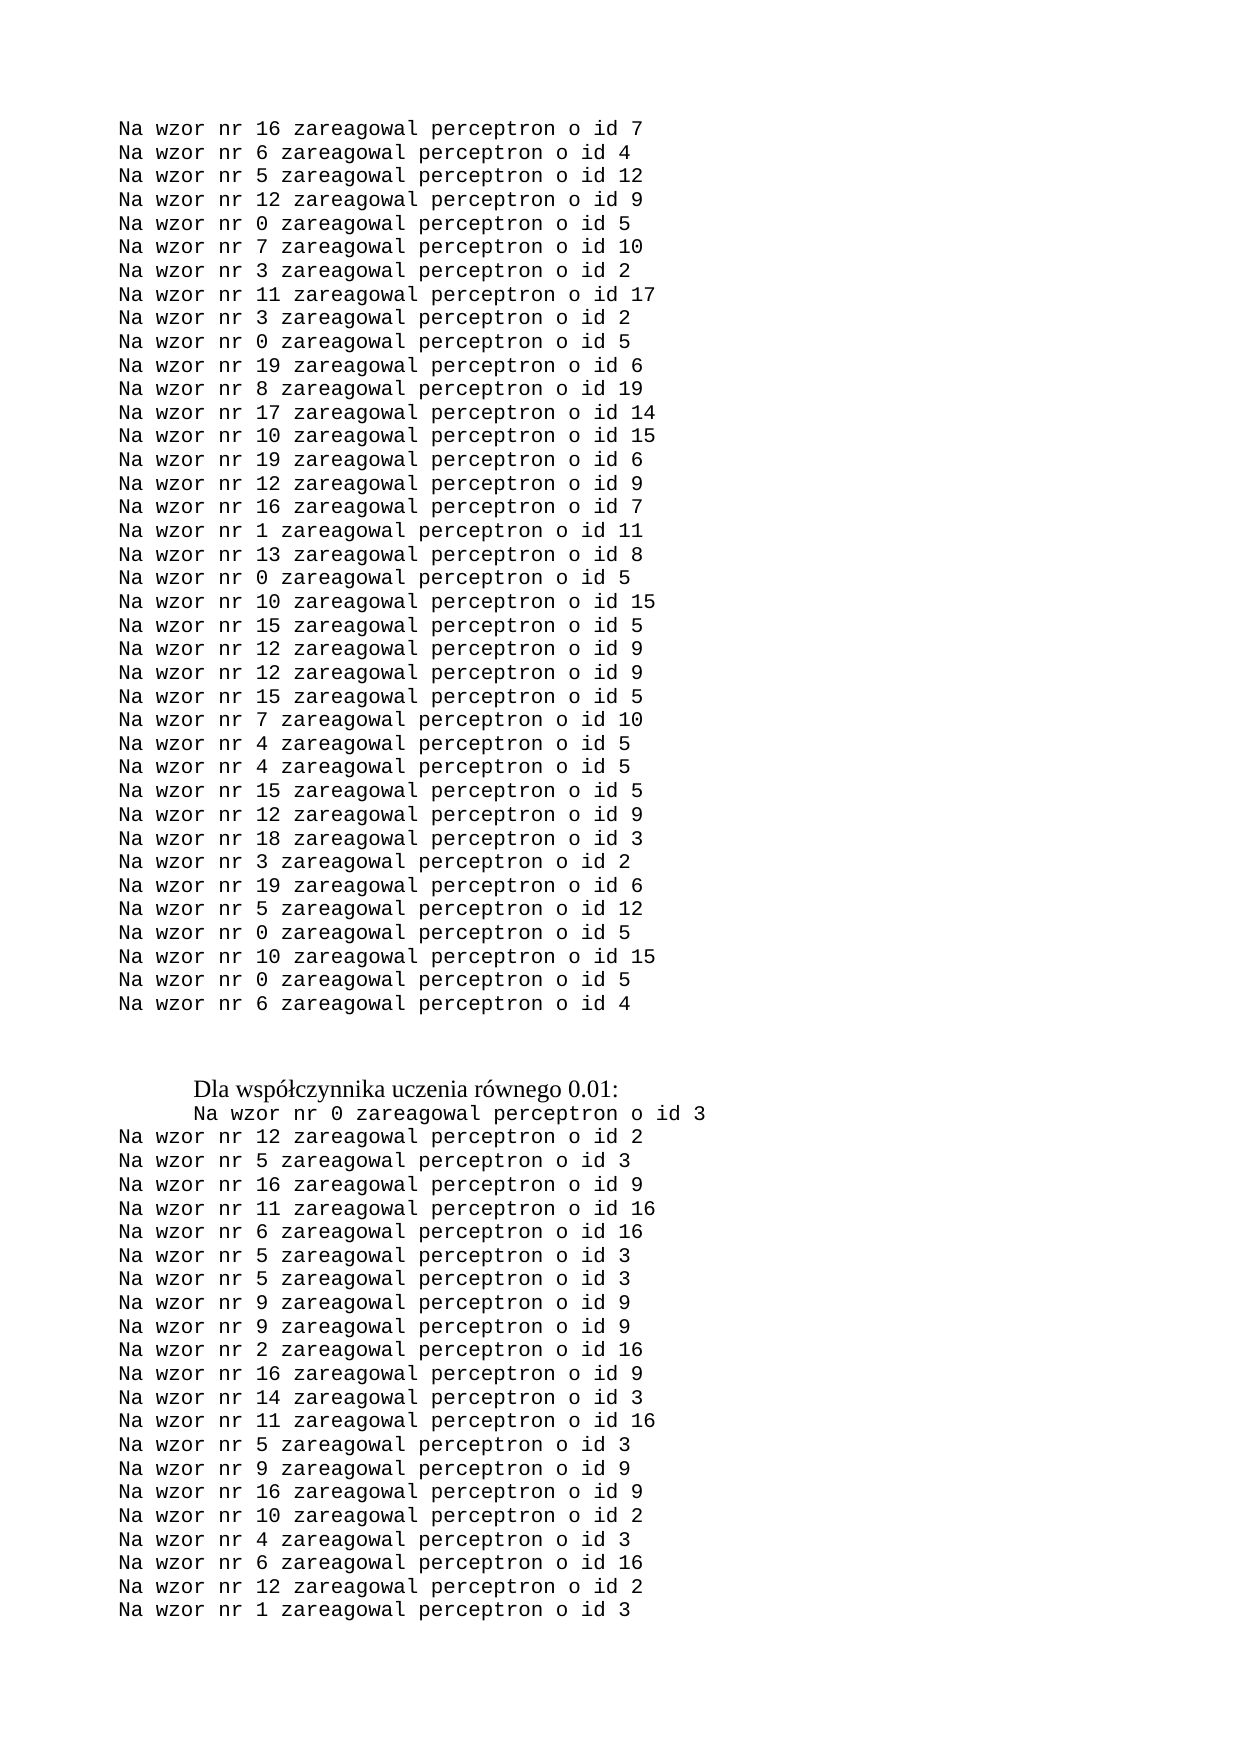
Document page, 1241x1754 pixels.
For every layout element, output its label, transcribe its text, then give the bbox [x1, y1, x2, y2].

text Na wzor nr 10 zareagowal perceptron o id 2 [118, 1505, 1122, 1528]
text Na wzor nr 12 zareagowal perceptron o id 9 [118, 189, 1122, 213]
text Na wzor nr 17 zareagowal perceptron o id 14 [118, 402, 1122, 426]
text Na wzor nr 1 zareagowal perceptron o id 11 [118, 520, 1122, 544]
text Na wzor nr 10 zareagowal perceptron o id 15 [118, 946, 1122, 969]
text Na wzor nr 11 zareagowal perceptron o id 16 [118, 1197, 1122, 1221]
text Na wzor nr 16 zareagowal perceptron o id 9 [118, 1363, 1122, 1387]
text Na wzor nr 19 zareagowal perceptron o id 6 [118, 875, 1122, 898]
text Na wzor nr 7 zareagowal perceptron o id 10 [118, 709, 1122, 733]
text Na wzor nr 5 zareagowal perceptron o id 12 [118, 898, 1122, 922]
text Na wzor nr 14 zareagowal perceptron o id 3 [118, 1387, 1122, 1410]
text Na wzor nr 3 zareagowal perceptron o id 2 [118, 307, 1122, 331]
text Na wzor nr 19 zareagowal perceptron o id 6 [118, 354, 1122, 378]
text Na wzor nr 3 zareagowal perceptron o id 2 [118, 260, 1122, 284]
text Na wzor nr 4 zareagowal perceptron o id 3 [118, 1528, 1122, 1552]
text Na wzor nr 8 zareagowal perceptron o id 19 [118, 378, 1122, 402]
text Na wzor nr 12 zareagowal perceptron o id 2 [118, 1576, 1122, 1599]
text Na wzor nr 3 zareagowal perceptron o id 2 [118, 851, 1122, 875]
text Na wzor nr 19 zareagowal perceptron o id 6 [118, 449, 1122, 473]
text Na wzor nr 0 zareagowal perceptron o id 5 [118, 922, 1122, 946]
text Na wzor nr 12 zareagowal perceptron o id 9 [118, 473, 1122, 496]
text Na wzor nr 11 zareagowal perceptron o id 16 [118, 1410, 1122, 1434]
text Na wzor nr 10 zareagowal perceptron o id 15 [118, 591, 1122, 615]
text Na wzor nr 5 zareagowal perceptron o id 3 [118, 1245, 1122, 1268]
text Na wzor nr 5 zareagowal perceptron o id 12 [118, 165, 1122, 189]
text Na wzor nr 12 zareagowal perceptron o id 9 [118, 638, 1122, 662]
text Na wzor nr 0 zareagowal perceptron o id 5 [118, 969, 1122, 993]
text Na wzor nr 15 zareagowal perceptron o id 5 [118, 615, 1122, 638]
text Na wzor nr 6 zareagowal perceptron o id 4 [118, 993, 1122, 1017]
text Na wzor nr 12 zareagowal perceptron o id 9 [118, 804, 1122, 827]
text Na wzor nr 6 zareagowal perceptron o id 16 [118, 1552, 1122, 1576]
text Na wzor nr 10 zareagowal perceptron o id 15 [118, 426, 1122, 449]
text Na wzor nr 1 zareagowal perceptron o id 3 [118, 1599, 1122, 1623]
text Na wzor nr 9 zareagowal perceptron o id 9 [118, 1458, 1122, 1481]
text Na wzor nr 18 zareagowal perceptron o id 3 [118, 827, 1122, 851]
text Na wzor nr 12 zareagowal perceptron o id 9 [118, 662, 1122, 686]
text Na wzor nr 9 zareagowal perceptron o id 9 [118, 1316, 1122, 1339]
text Na wzor nr 16 zareagowal perceptron o id 7 [118, 496, 1122, 520]
text Na wzor nr 15 zareagowal perceptron o id 5 [118, 686, 1122, 709]
text Na wzor nr 9 zareagowal perceptron o id 9 [118, 1292, 1122, 1316]
text Na wzor nr 0 zareagowal perceptron o id 5 [118, 213, 1122, 236]
text Na wzor nr 5 zareagowal perceptron o id 3 [118, 1150, 1122, 1174]
text Na wzor nr 16 zareagowal perceptron o id 7 [118, 118, 1122, 142]
text Na wzor nr 6 zareagowal perceptron o id 4 [118, 142, 1122, 165]
text Na wzor nr 15 zareagowal perceptron o id 5 [118, 780, 1122, 804]
text Na wzor nr 16 zareagowal perceptron o id 9 [118, 1174, 1122, 1197]
text Na wzor nr 6 zareagowal perceptron o id 16 [118, 1221, 1122, 1245]
text Na wzor nr 12 zareagowal perceptron o id 2 [118, 1127, 1122, 1150]
text Na wzor nr 2 zareagowal perceptron o id 16 [118, 1339, 1122, 1363]
text Na wzor nr 16 zareagowal perceptron o id 9 [118, 1481, 1122, 1505]
text Na wzor nr 5 zareagowal perceptron o id 3 [118, 1268, 1122, 1292]
text Na wzor nr 7 zareagowal perceptron o id 10 [118, 236, 1122, 260]
list Dla współczynnika uczenia równego 0.01: Na wzor nr 0 zareagowal perceptron o id 3 [156, 1017, 1122, 1127]
text Na wzor nr 4 zareagowal perceptron o id 5 [118, 733, 1122, 757]
text Na wzor nr 4 zareagowal perceptron o id 5 [118, 757, 1122, 780]
text Na wzor nr 0 zareagowal perceptron o id 5 [118, 331, 1122, 354]
text Na wzor nr 13 zareagowal perceptron o id 8 [118, 544, 1122, 567]
text Na wzor nr 5 zareagowal perceptron o id 3 [118, 1434, 1122, 1458]
text Na wzor nr 11 zareagowal perceptron o id 17 [118, 284, 1122, 307]
text Na wzor nr 0 zareagowal perceptron o id 5 [118, 567, 1122, 591]
